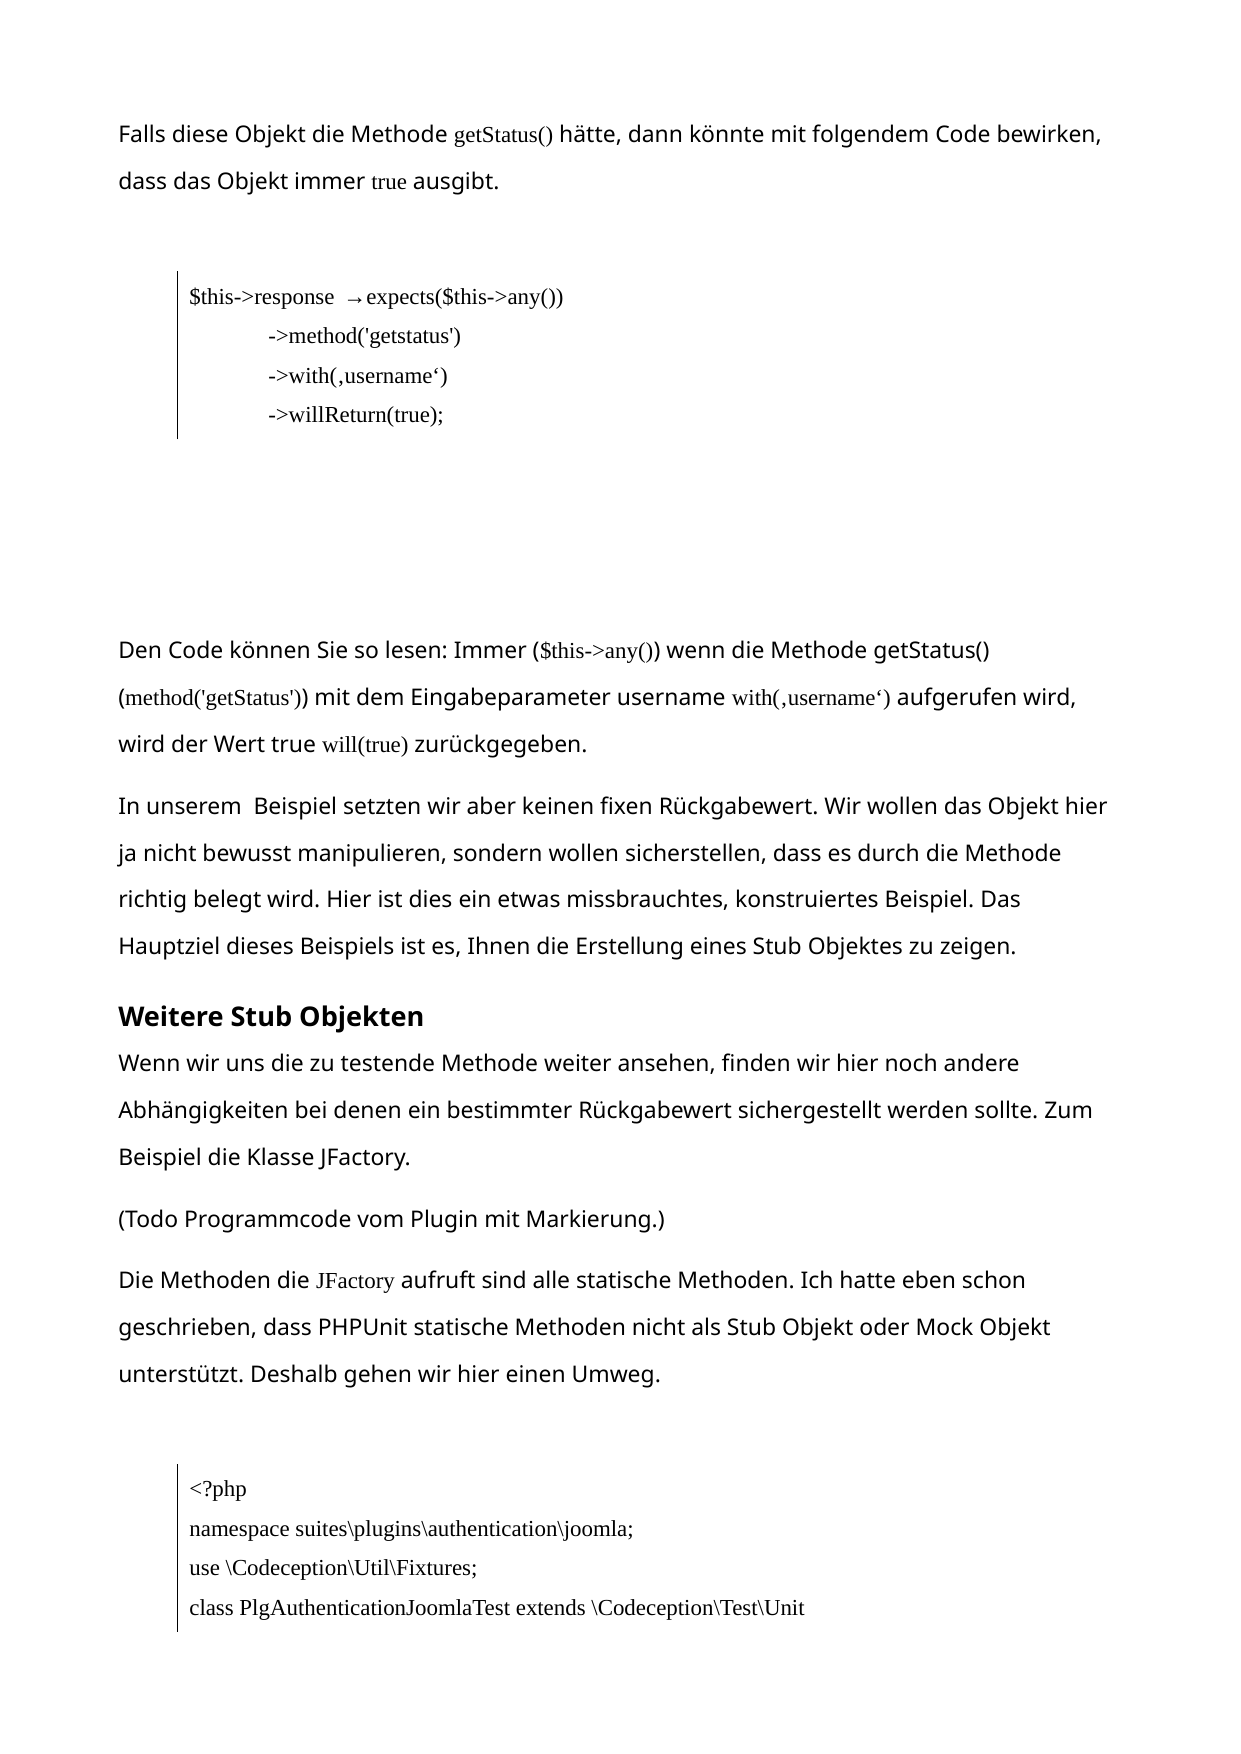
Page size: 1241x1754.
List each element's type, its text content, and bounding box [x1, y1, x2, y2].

text Die Methoden die JFactory aufruft sind alle statische Methoden. Ich hatte eben schon geschrieben, dass PHPUnit statische Methoden nicht als Stub Objekt oder Mock Objekt unterstützt. Deshalb gehen wir hier einen Umweg. [118, 1264, 1122, 1389]
text Den Code können Sie so lesen: Immer ($this->any()) wenn die Methode getStatus() (method('getStatus')) mit dem Eingabeparameter username with(‚username‘) aufgerufen wird, wird der Wert true will(true) zurückgegeben. [118, 634, 1122, 759]
text Wenn wir uns die zu testende Methode weiter ansehen, finden wir hier noch andere Abhängigkeiten bei denen ein bestimmter Rückgabewert sichergestellt werden sollte. Zum Beispiel die Klasse JFactory. [118, 1047, 1122, 1172]
text Falls diese Objekt die Methode getStatus() hätte, dann könnte mit folgendem Code bewirken, dass das Objekt immer true ausgibt. [118, 118, 1122, 196]
text (Todo Programmcode vom Plugin mit Markierung.) [118, 1202, 1122, 1234]
text In unserem Beispiel setzten wir aber keinen fixen Rückgabewert. Wir wollen das Objekt hier ja nicht bewusst manipulieren, sondern wollen sicherstellen, dass es durch die Methode richtig belegt wird. Hier ist dies ein etwas missbrauchtes, konstruiertes Beispiel. Das Hauptziel dieses Beispiels ist es, Ihnen die Erstellung eines Stub Objektes zu zeigen. [118, 789, 1122, 961]
subtitle Weitere Stub Objekten [118, 998, 1122, 1035]
text $this->response →expects($this->any()) ->method('getstatus') ->with(‚username‘) ->willReturn(true); [178, 271, 1122, 439]
text <?php namespace suites\plugins\authentication\joomla; use \Codeception\Util\Fixtures; class PlgAuthenticationJoomlaTest extends \Codeception\Test\Unit [178, 1464, 1122, 1632]
